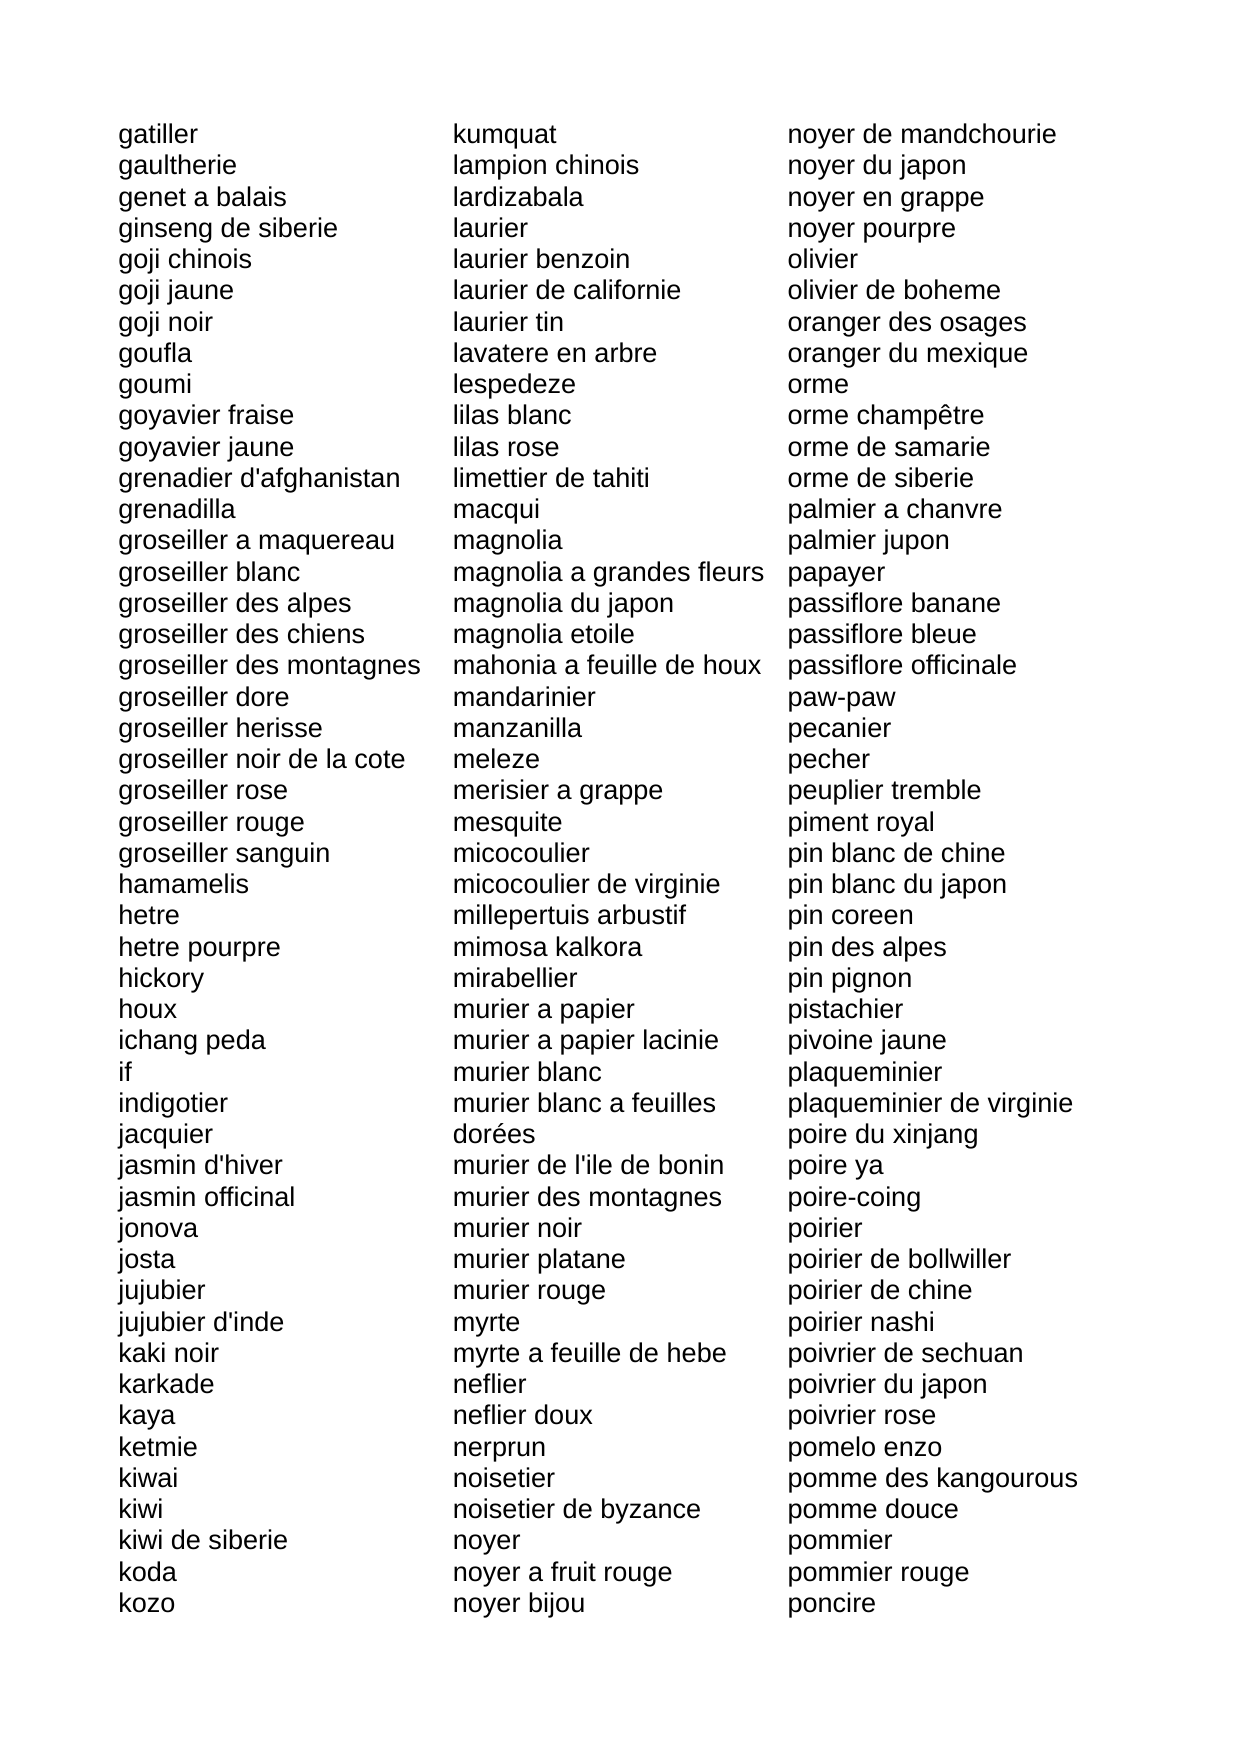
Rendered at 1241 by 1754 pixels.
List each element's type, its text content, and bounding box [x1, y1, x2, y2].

text abricotier acerolier airelle ajonc d'europe akebie a grappe aliboufier alisier alouchier amandier amelanchier andromede angelique du japon aralia a tige nue arbousier arbre a laque arbre a miel arbre a neige arbre a papillon arbre a papillon argente arbre a savon arbre a soie arbre a the australien arbre aux 40 ecus arbre aux bonbons arbre aux cloches d'argent arbre aux faisans arbre aux mouchoirs arbre aux pagodes arbre aux sept fleurs arbre de beaute arbre de joshua arbre de judee arbre du clerge arbre fuchsia argousier aronie noire aronie rouge arrayan aubepine aubepine a feuilles de tanaisie aubepine chinoise aubepine d'été aubepine orientale aubepine pediculee aubepine pontique aulne aulne blanc azerolier babaco baguenaudier bambou de bisset bambou jaune bambou moso bambou noir bananier bergamottier bibacier bleuet bois canelle bois de sainte lucie bois joli bouleau bourdaine buis busserole cabrillet camarine noire camerisier bleu camerisier de siberie camerisier des haies canneberge caraganier de siberie carambole carye lacinie cassissier catalpa cedre de l'atlas cerise de cayenne cerisier sauvage cerisier acide cerisier de chine cerisier jaune chalef a grande feuille chalef argente chalef d'automne chalef d'ebbenge charme chataigner chataigner de chine chene pedoncule chevrefeuille d'hiver chevrefeuille des jardins chevrefeuille involucre chicot du canada chimonanthe chirimoya citronnier jambhiri cocotier du chili cognassier cognassier de chine cognassier du japon cognassier russe combava copalme d'amerique cormier cornouiller cornouiller de chine cornouiller de hongkong cornouiller de siberie cornouiller du canada cornouiller du japon cornouiller officinal corossolier coton arborescent cytise faux ebenier cäprier désespoir des singes eglantier epine vinette erable cannelle erable champetre erable sycomore eucalyptus a petites feuilles fausse spirée faux aralia faux indigo du desert faux noisetier faux pistachier faux vernis du japon feijoa fevier d'amerique figuier figuier de barbarie forsythia framboisier de l'alaska framboisier de l'arctique framboisier fraise framboisier jaune framboisier mauve framboisier noir frene a fleur gadelier odorant gainier du canada gatiller gaultherie genet a balais ginseng de siberie goji chinois goji jaune goji noir goufla goumi goyavier fraise goyavier jaune grenadier d'afghanistan grenadilla groseiller a maquereau groseiller blanc groseiller des alpes groseiller des chiens groseiller des montagnes groseiller dore groseiller herisse groseiller noir de la cote groseiller rose groseiller rouge groseiller sanguin hamamelis hetre hetre pourpre hickory houx ichang peda if indigotier jacquier jasmin d'hiver jasmin officinal jonova josta jujubier jujubier d'inde kaki noir karkade kaya ketmie kiwai kiwi kiwi de siberie koda kozo kumquat lampion chinois lardizabala laurier laurier benzoin laurier de californie laurier tin lavatere en arbre lespedeze lilas blanc lilas rose limettier de tahiti macqui magnolia magnolia a grandes fleurs magnolia du japon magnolia etoile mahonia a feuille de houx mandarinier manzanilla meleze merisier a grappe mesquite micocoulier micocoulier de virginie millepertuis arbustif mimosa kalkora mirabellier murier a papier murier a papier lacinie murier blanc murier blanc a feuilles dorées murier de l'ile de bonin murier des montagnes murier noir murier platane murier rouge myrte myrte a feuille de hebe neflier neflier doux nerprun noisetier noisetier de byzance noyer noyer a fruit rouge noyer bijou noyer de mandchourie noyer du japon noyer en grappe noyer pourpre olivier olivier de boheme oranger des osages oranger du mexique orme orme champêtre orme de samarie orme de siberie palmier a chanvre palmier jupon papayer passiflore banane passiflore bleue passiflore officinale paw-paw pecanier pecher peuplier tremble piment royal pin blanc de chine pin blanc du japon pin coreen pin des alpes pin pignon pistachier pivoine jaune plaqueminier plaqueminier de virginie poire du xinjang poire ya poire-coing poirier poirier de bollwiller poirier de chine poirier nashi poivrier de sechuan poivrier du japon poivrier rose pomelo enzo pomme des kangourous pomme douce pommier pommier rouge poncire pourpier de mer prunellier prunier prunier abricot prunier d'automne prunier du natal prunier myrobolan prunier pourpre prunier siberien prunier-abricot hybride puya ragoumier raisin d'amerique raisinier reglisse reglisse de chine reine claudier rhododendron robinier faux acacia ronce ronce bleue ronce de taiwan ronce du japon ronce du thibet ronce hybride ronce jaune ronce odorante ronce palmee ronce remarquable rosier bleu rosier de provins rosier grimpant banksia rosier parfume rosier pimprenelle rosier rouille rosier rugueux rosier velu réglisse de russie sassafras saule blanc saule marsault savonnier seringat sorbier de fontainebleau sorbier de suede sorbier de wilford sorbier des oiseleurs sorbopyrus roumain sorbopyrus slovene spartier staphylier de colchide styrax a grandes feuilles sumac limonade sumac odorant sureau bleu sureau d'armenie sureau noir sureau rouge symphorine tamarillo tamarillo jaune tamarix temu du chili theier thuya tilleul a larges feuilles tilleul a petites feuilles tilleul de henry trebizond tulipier udo ugni ugni noir vigne vigne chocolat vigne chocolat argentee vigne chocolat blanche vigne d'amour vigne de porcelaine vigne interdite viorne d'hiver viorne lantane viorne obier viorne trilobee yucca yucca baillonnette yuzu [118, 118, 1122, 1618]
